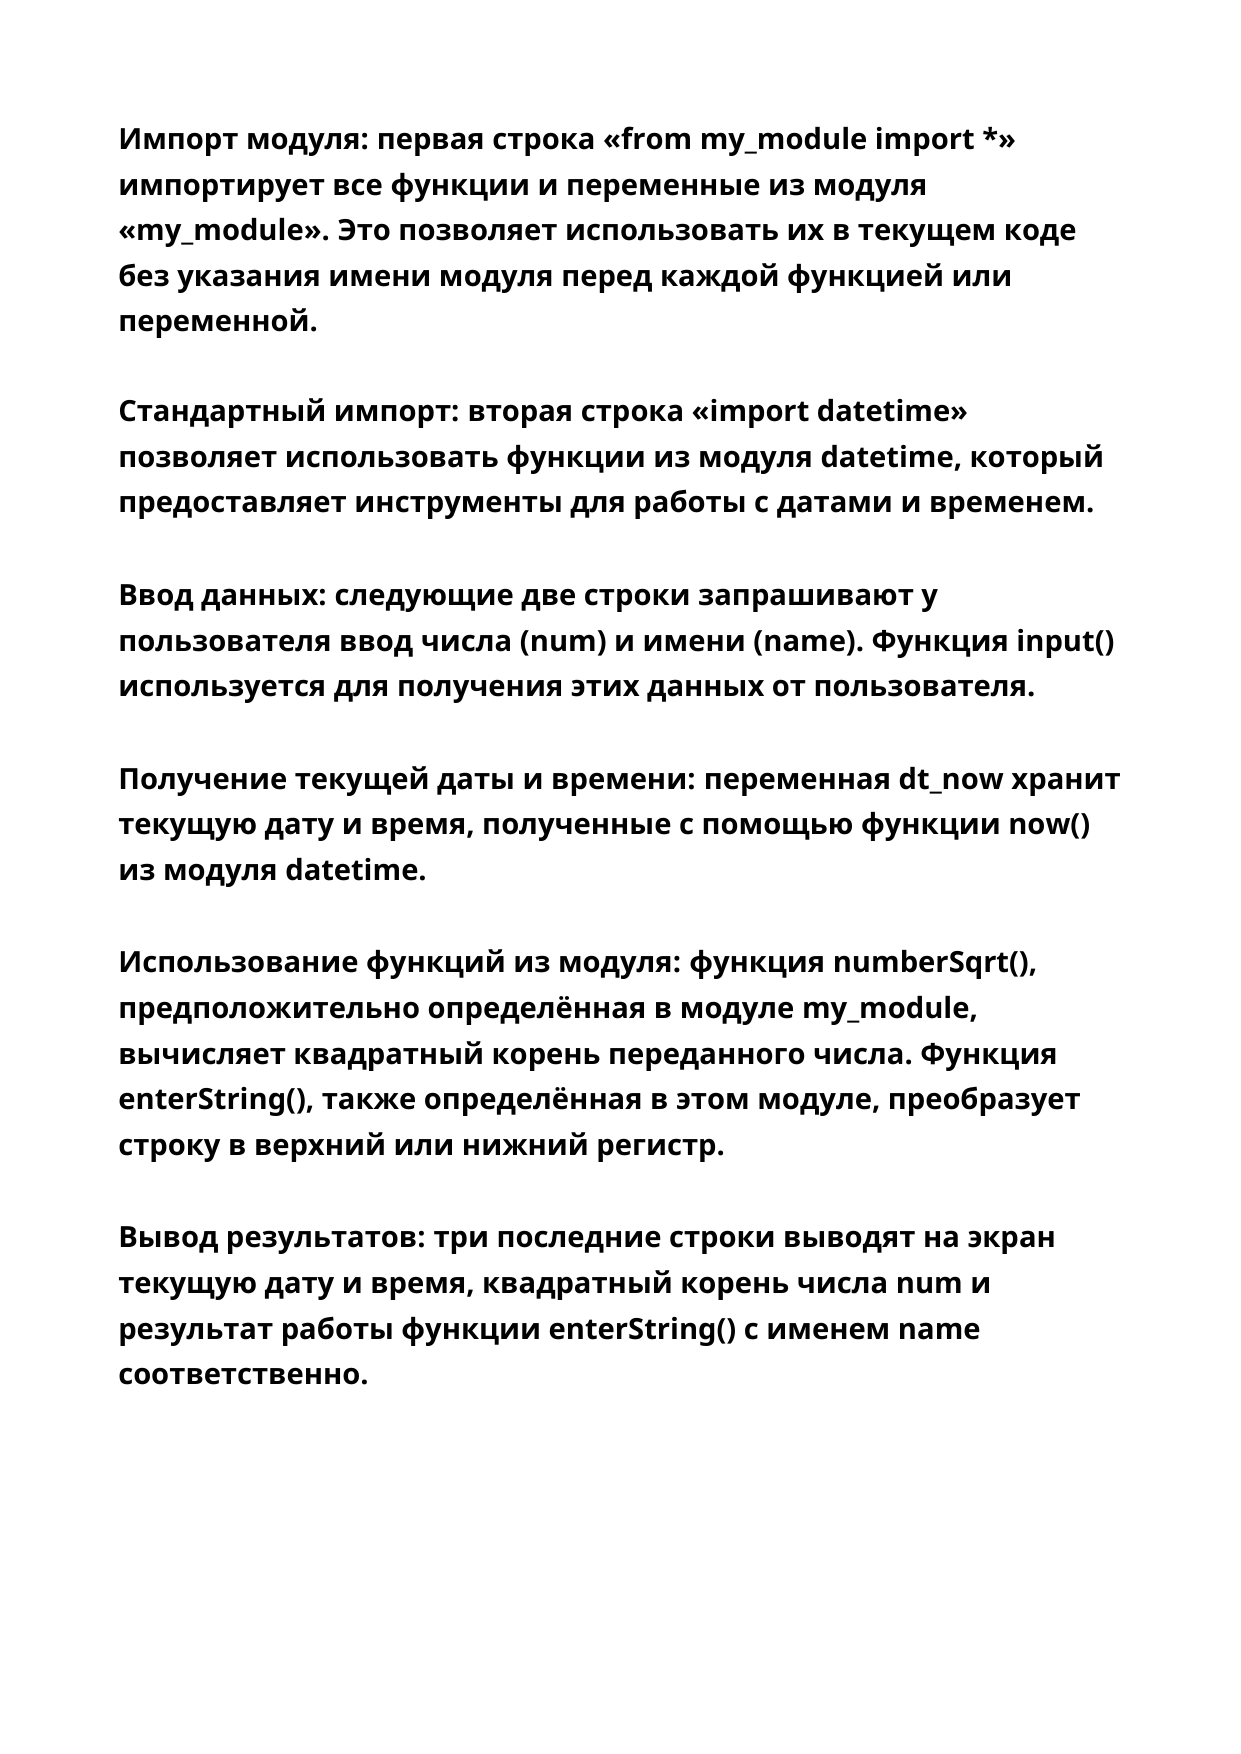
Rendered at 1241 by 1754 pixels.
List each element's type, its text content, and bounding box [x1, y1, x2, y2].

list Получение текущей даты и времени: переменная dt_now хранит текущую дату и время, полученные с помощью функции now() из модуля datetime. [118, 758, 1122, 889]
text Импорт модуля: первая строка «from my_module import *» импортирует все функции и переменные из модуля «my_module». Это позволяет использовать их в текущем коде без указания имени модуля перед каждой функцией или переменной. [118, 118, 1122, 340]
list Использование функций из модуля: функция numberSqrt(), предположительно определённая в модуле my_module, вычисляет квадратный корень переданного числа. Функция enterString(), также определённая в этом модуле, преобразует строку в верхний или нижний регистр. [118, 942, 1122, 1164]
list Вывод результатов: три последние строки выводят на экран текущую дату и время, квадратный корень числа num и результат работы функции enterString() с именем name соответственно. [118, 1217, 1122, 1393]
list Стандартный импорт: вторая строка «import datetime» позволяет использовать функции из модуля datetime, который предоставляет инструменты для работы с датами и временем. [118, 391, 1122, 521]
list Ввод данных: следующие две строки запрашивают у пользователя ввод числа (num) и имени (name). Функция input() используется для получения этих данных от пользователя. [118, 574, 1122, 705]
